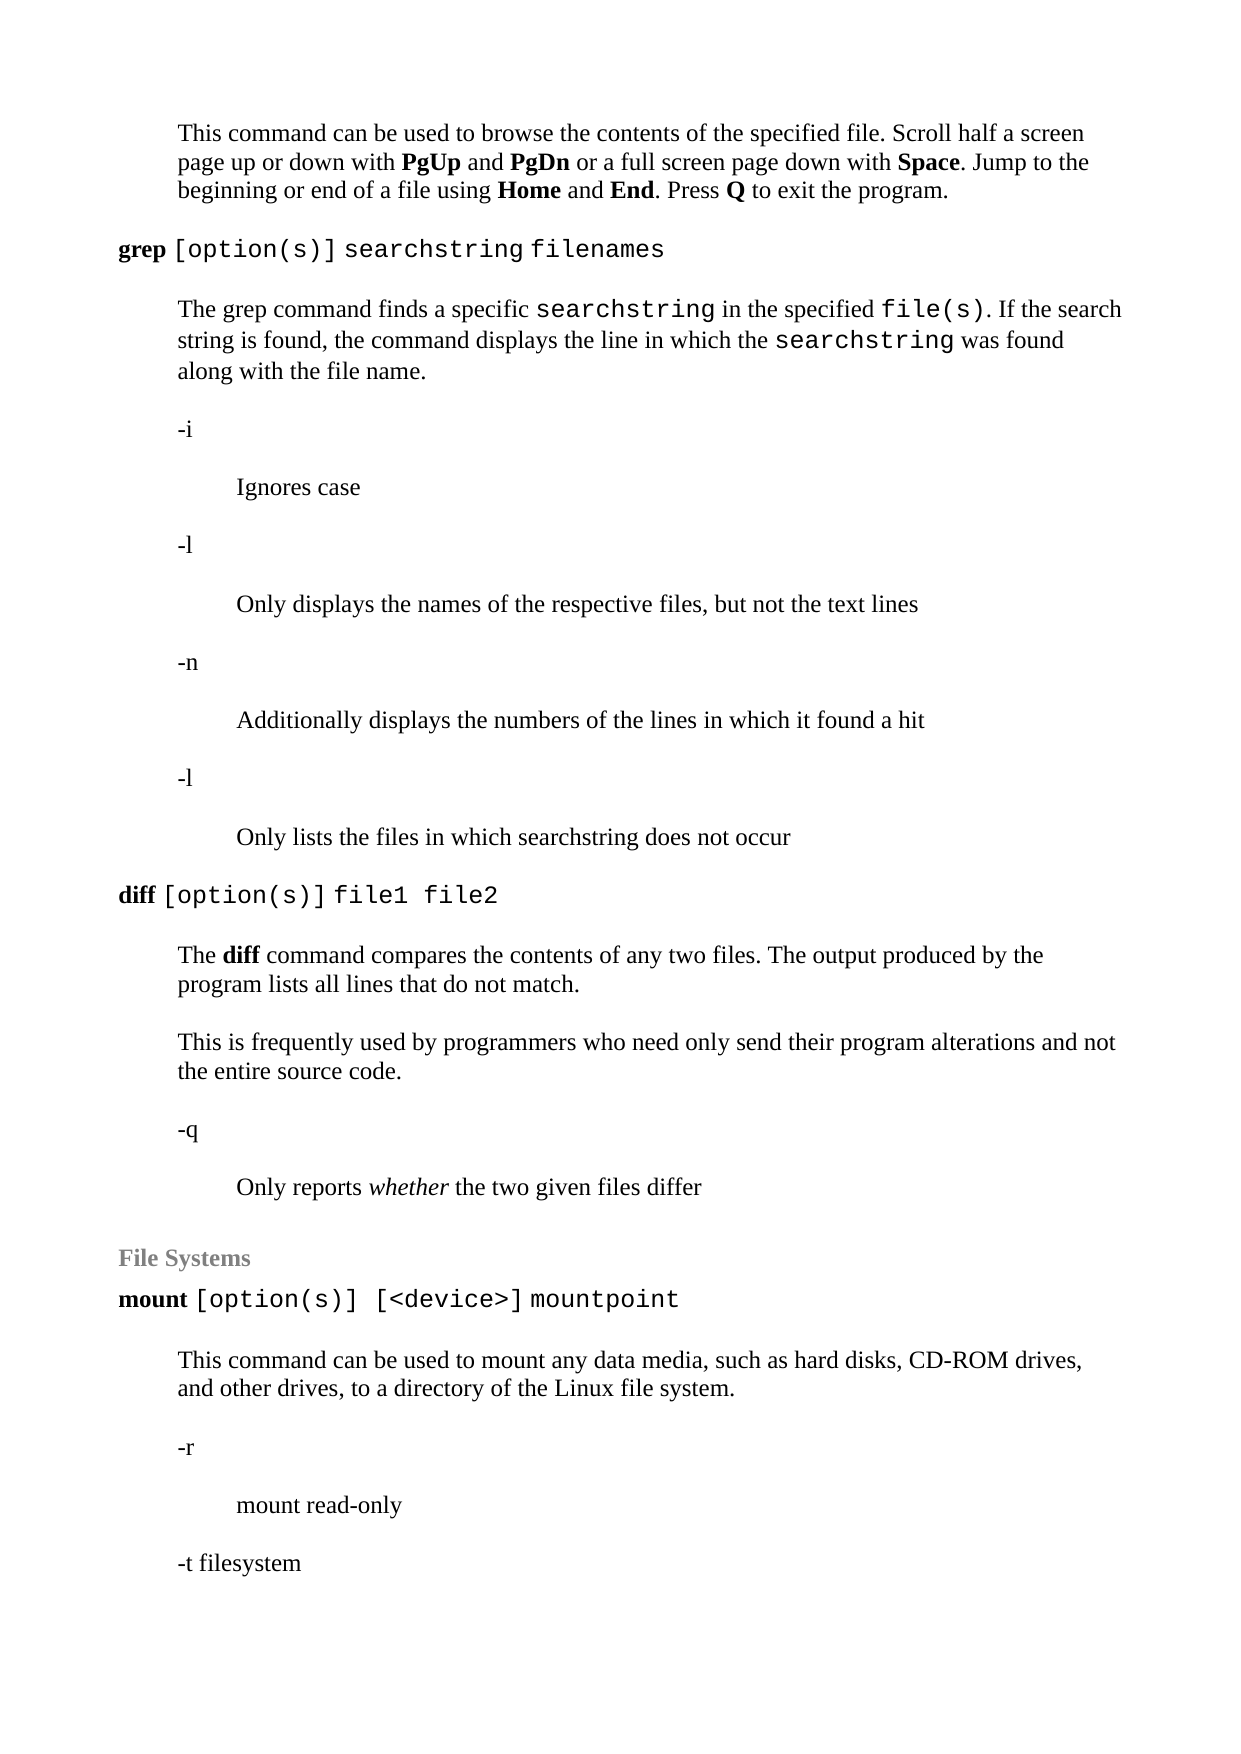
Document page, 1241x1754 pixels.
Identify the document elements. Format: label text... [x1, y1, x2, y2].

list mount read-only [236, 1490, 1122, 1519]
subtitle -l [177, 531, 1122, 559]
subtitle -t filesystem [177, 1548, 1122, 1577]
subtitle mount [option(s)] [<device>] mountpoint [118, 1284, 1122, 1315]
subtitle -n [177, 647, 1122, 676]
list Only reports whether the two given files differ [236, 1172, 1122, 1201]
list Only lists the files in which searchstring does not occur [236, 822, 1122, 850]
subtitle diff [option(s)] file1 file2 [118, 880, 1122, 911]
subtitle -q [177, 1114, 1122, 1143]
list This command can be used to browse the contents of the specified file. Scroll half a screen page up or down with PgUp and PgDn or a full screen page down with Space. Jump to the beginning or end of a file using Home and End. Press Q to exit the program. [177, 118, 1122, 204]
list The grep command finds a specific searchstring in the specified file(s). If the search string is found, the command displays the line in which the searchstring was found along with the file name. [177, 294, 1122, 384]
subtitle -i [177, 414, 1122, 443]
list Only displays the names of the respective files, but not the text lines [236, 589, 1122, 617]
list This command can be used to mount any data media, such as hard disks, CD-ROM drives, and other drives, to a directory of the Linux file system. [177, 1345, 1122, 1402]
subtitle -r [177, 1432, 1122, 1460]
subtitle -l [177, 763, 1122, 792]
list This is frequently used by programmers who need only send their program alterations and not the entire source code. [177, 1027, 1122, 1085]
list The diff command compares the contents of any two files. The output produced by the program lists all lines that do not match. [177, 940, 1122, 998]
subtitle grep [option(s)] searchstring filenames [118, 234, 1122, 265]
subtitle File Systems [118, 1243, 1122, 1272]
list Ignores case [236, 472, 1122, 501]
list Additionally displays the numbers of the lines in which it found a hit [236, 705, 1122, 734]
